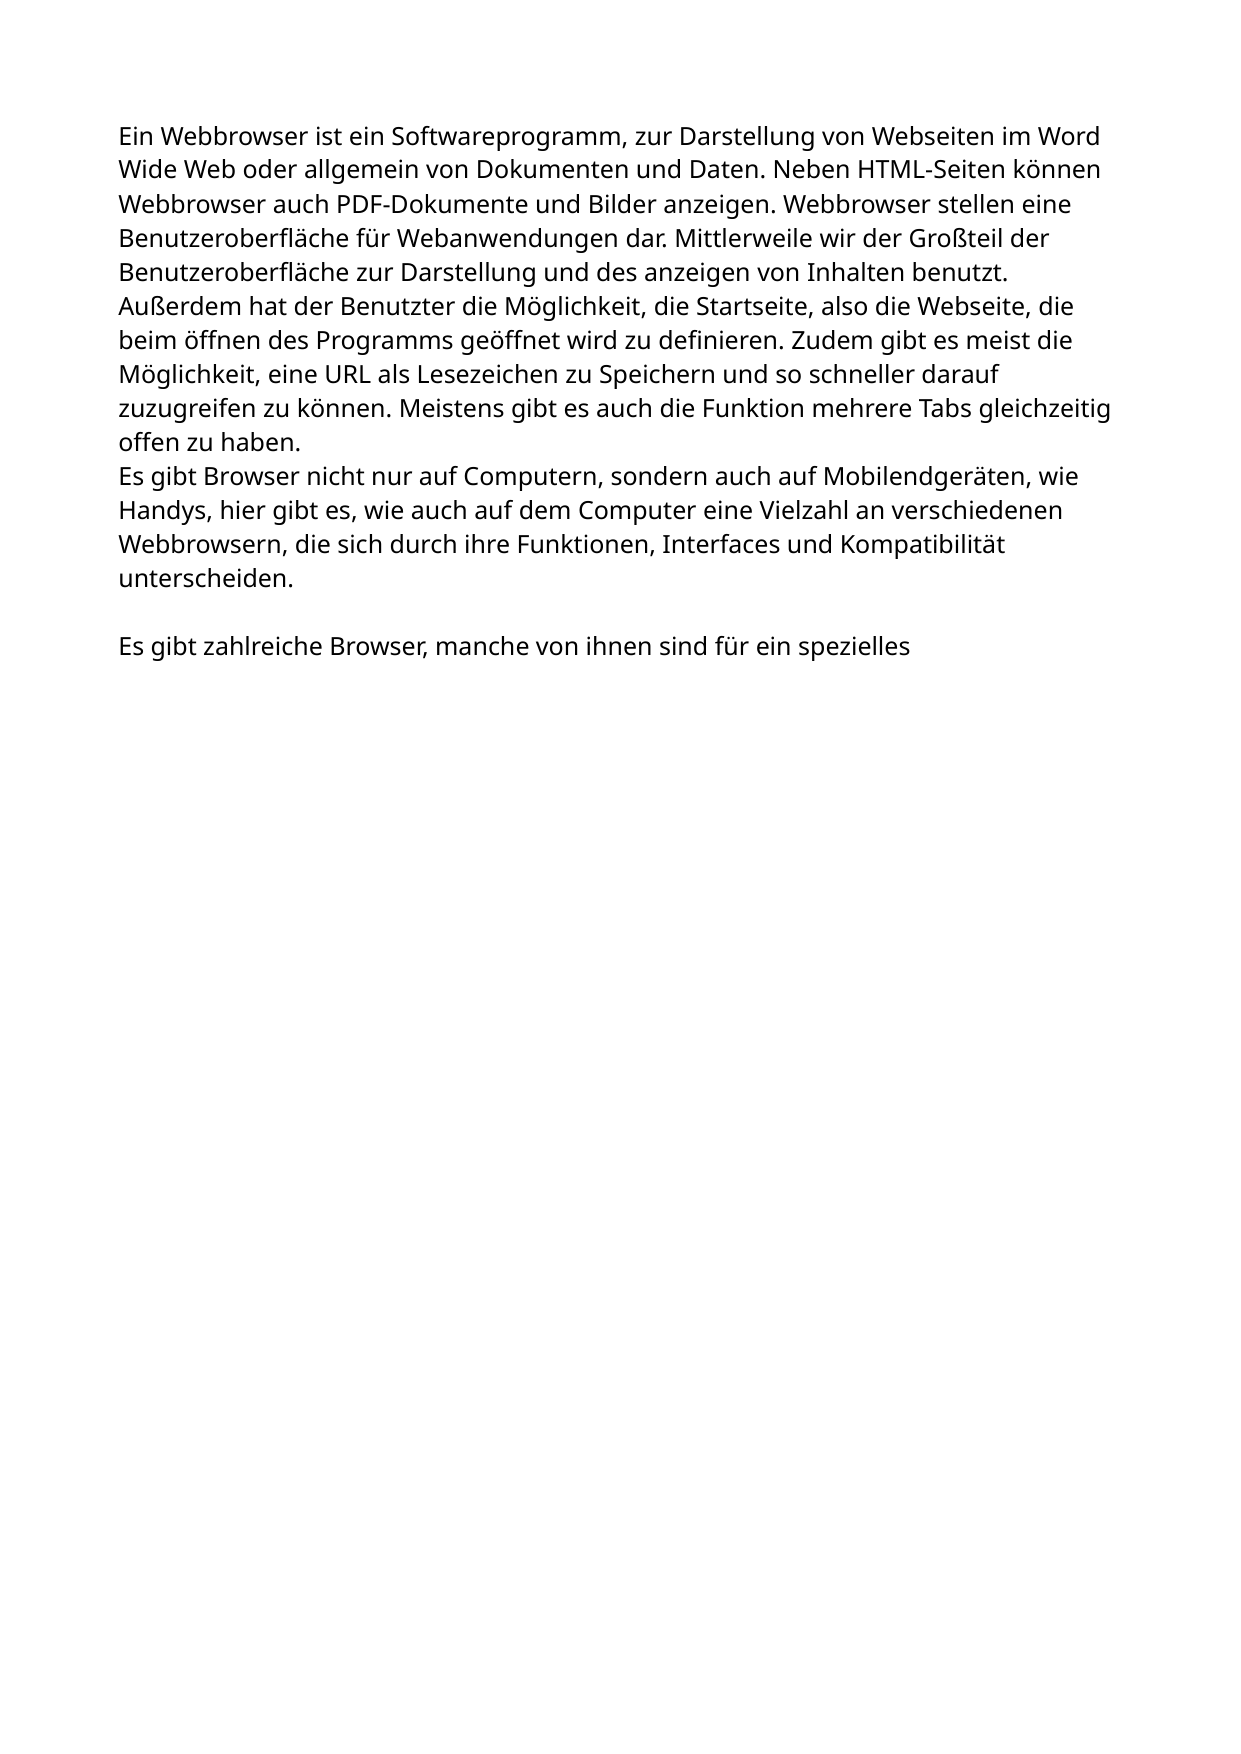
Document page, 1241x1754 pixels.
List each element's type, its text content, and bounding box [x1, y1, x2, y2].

text Ein Webbrowser ist ein Softwareprogramm, zur Darstellung von Webseiten im Word Wide Web oder allgemein von Dokumenten und Daten. Neben HTML-Seiten können Webbrowser auch PDF-Dokumente und Bilder anzeigen. Webbrowser stellen eine Benutzeroberfläche für Webanwendungen dar. Mittlerweile wir der Großteil der Benutzeroberfläche zur Darstellung und des anzeigen von Inhalten benutzt. Außerdem hat der Benutzter die Möglichkeit, die Startseite, also die Webseite, die beim öffnen des Programms geöffnet wird zu definieren. Zudem gibt es meist die Möglichkeit, eine URL als Lesezeichen zu Speichern und so schneller darauf zuzugreifen zu können. Meistens gibt es auch die Funktion mehrere Tabs gleichzeitig offen zu haben. Es gibt Browser nicht nur auf Computern, sondern auch auf Mobilendgeräten, wie Handys, hier gibt es, wie auch auf dem Computer eine Vielzahl an verschiedenen Webbrowsern, die sich durch ihre Funktionen, Interfaces und Kompatibilität unterscheiden. Es gibt zahlreiche Browser, manche von ihnen sind für ein spezielles [118, 118, 1122, 663]
